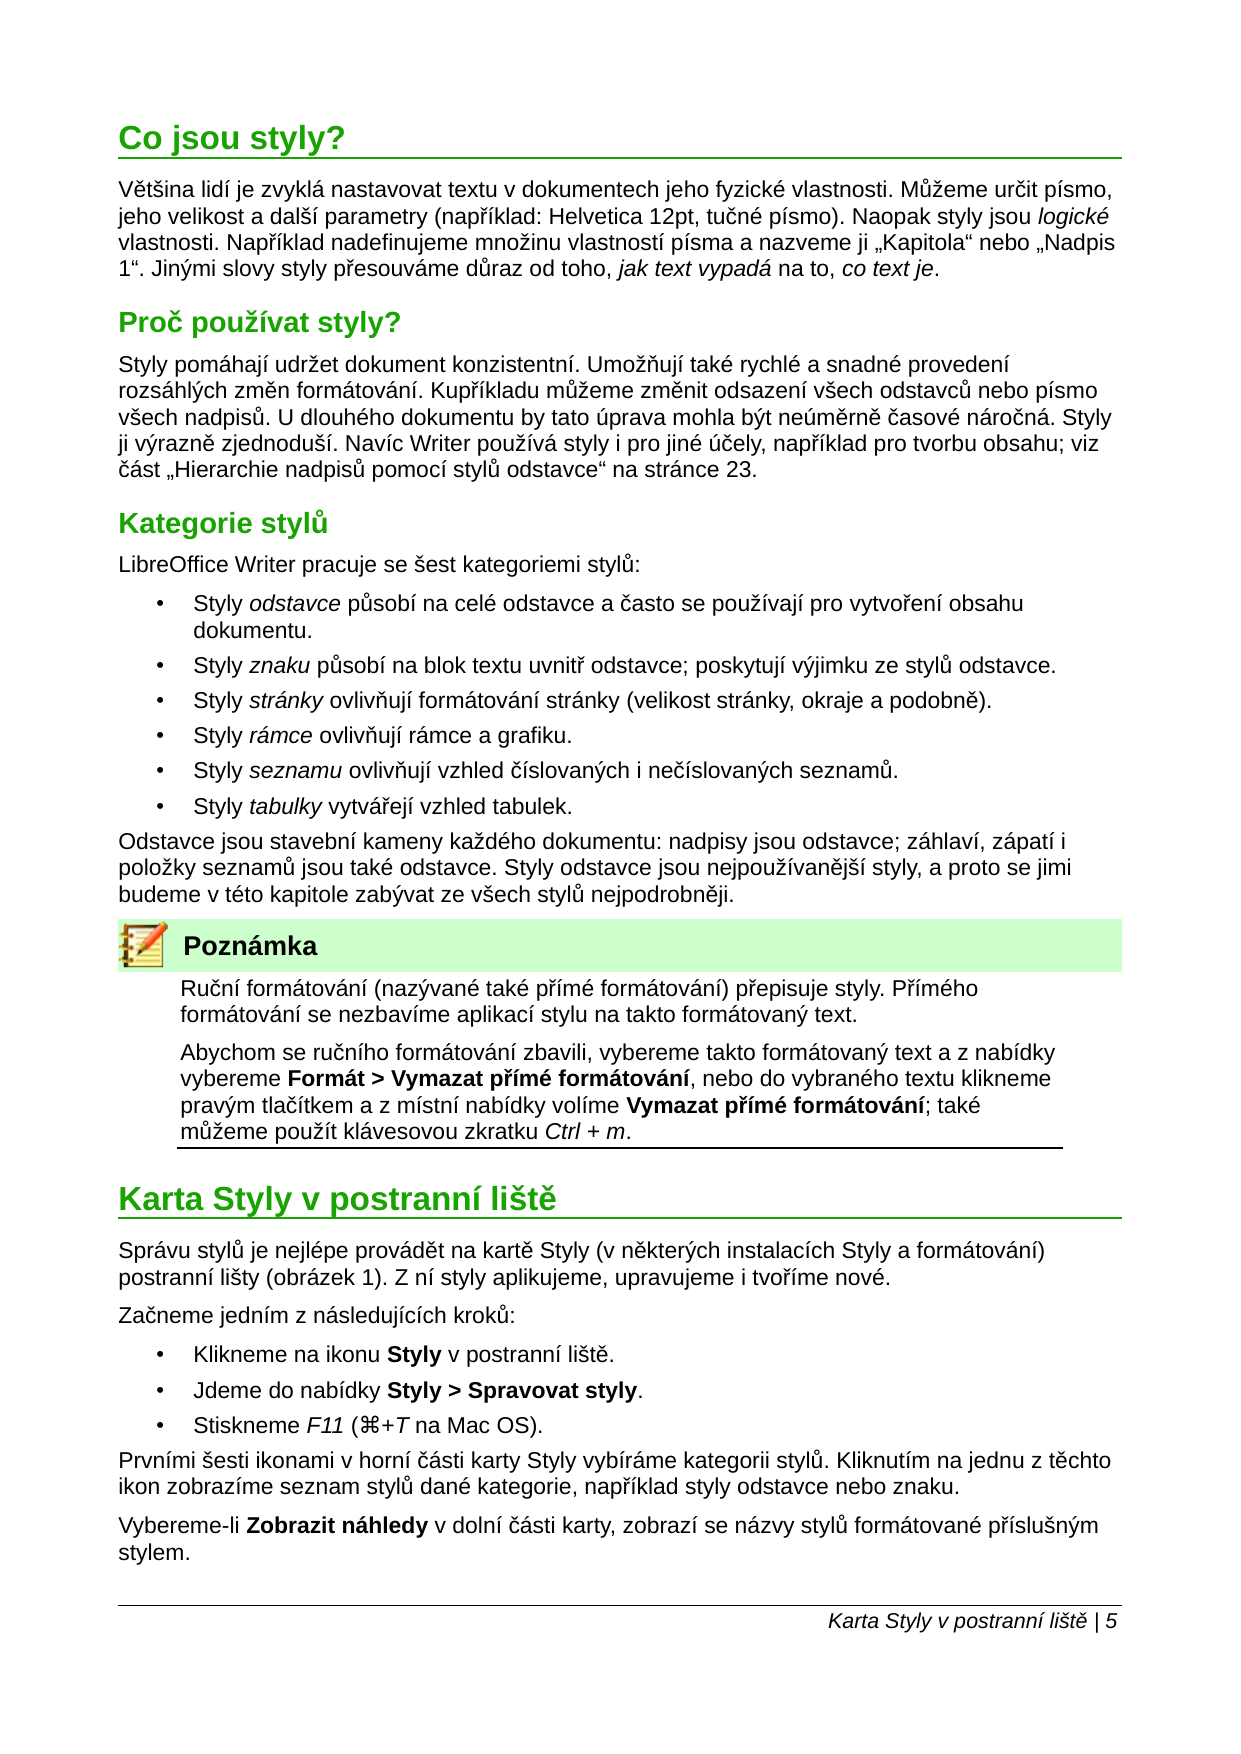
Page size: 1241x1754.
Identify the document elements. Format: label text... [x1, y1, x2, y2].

text Abychom se ručního formátování zbavili, vybereme takto formátovaný text a z nabídky vybereme Formát > Vymazat přímé formátování, nebo do vybraného textu klikneme pravým tlačítkem a z místní nabídky volíme Vymazat přímé formátování; také můžeme použít klávesovou zkratku Ctrl + m. [177, 1036, 1063, 1147]
list Styly seznamu ovlivňují vzhled číslovaných i nečíslovaných seznamů. [156, 757, 1122, 784]
list Styly odstavce působí na celé odstavce a často se používají pro vytvoření obsahu dokumentu. [156, 590, 1122, 643]
list Klikneme na ikonu Styly v postranní liště. [156, 1341, 1122, 1368]
list Začneme jedním z následujících kroků: [118, 1302, 1122, 1329]
picture [119, 920, 170, 971]
list Styly tabulky vytvářejí vzhled tabulek. [156, 793, 1122, 819]
text Ruční formátování (nazývané také přímé formátování) přepisuje styly. Přímého formátování se nezbavíme aplikací stylu na takto formátovaný text. [177, 972, 1063, 1027]
text Většina lidí je zvyklá nastavovat textu v dokumentech jeho fyzické vlastnosti. Můžeme určit písmo, jeho velikost a další parametry (například: Helvetica 12pt, tučné písmo). Naopak styly jsou logické vlastnosti. Například nadefinujeme množinu vlastností písma a nazveme ji „Kapitola“ nebo „Nadpis 1“. Jinými slovy styly přesouváme důraz od toho, jak text vypadá na to, co text je. [118, 176, 1122, 282]
list Styly znaku působí na blok textu uvnitř odstavce; poskytují výjimku ze stylů odstavce. [156, 652, 1122, 678]
subtitle Karta Styly v postranní liště [118, 1179, 1122, 1217]
list Styly rámce ovlivňují rámce a grafiku. [156, 722, 1122, 749]
list Styly stránky ovlivňují formátování stránky (velikost stránky, okraje a podobně). [156, 687, 1122, 713]
subtitle Poznámka [118, 919, 1122, 972]
subtitle Proč používat styly? [118, 305, 1122, 339]
subtitle Co jsou styly? [118, 118, 1122, 157]
list LibreOffice Writer pracuje se šest kategoriemi stylů: [118, 551, 1122, 578]
text Správu stylů je nejlépe provádět na kartě Styly (v některých instalacích Styly a formátování) postranní lišty (obrázek 1). Z ní styly aplikujeme, upravujeme i tvoříme nové. [118, 1237, 1122, 1290]
list Stiskneme F11 (⌘+T na Mac OS). [156, 1412, 1122, 1438]
text Prvními šesti ikonami v horní části karty Styly vybíráme kategorii stylů. Kliknutím na jednu z těchto ikon zobrazíme seznam stylů dané kategorie, například styly odstavce nebo znaku. [118, 1447, 1122, 1500]
subtitle Kategorie stylů [118, 506, 1122, 540]
list Jdeme do nabídky Styly > Spravovat styly. [156, 1377, 1122, 1403]
text Odstavce jsou stavební kameny každého dokumentu: nadpisy jsou odstavce; záhlaví, zápatí i položky seznamů jsou také odstavce. Styly odstavce jsou nejpoužívanější styly, a proto se jimi budeme v této kapitole zabývat ze všech stylů nejpodrobněji. [118, 828, 1122, 907]
text Vybereme-li Zobrazit náhledy v dolní části karty, zobrazí se názvy stylů formátované příslušným stylem. [118, 1512, 1122, 1565]
text Styly pomáhají udržet dokument konzistentní. Umožňují také rychlé a snadné provedení rozsáhlých změn formátování. Kupříkladu můžeme změnit odsazení všech odstavců nebo písmo všech nadpisů. U dlouhého dokumentu by tato úprava mohla být neúměrně časové náročná. Styly ji výrazně zjednoduší. Navíc Writer používá styly i pro jiné účely, například pro tvorbu obsahu; viz část „Definujeme hierarchii nadpisů pomocí stylů odstavce“ na stránce 23. [118, 351, 1122, 482]
